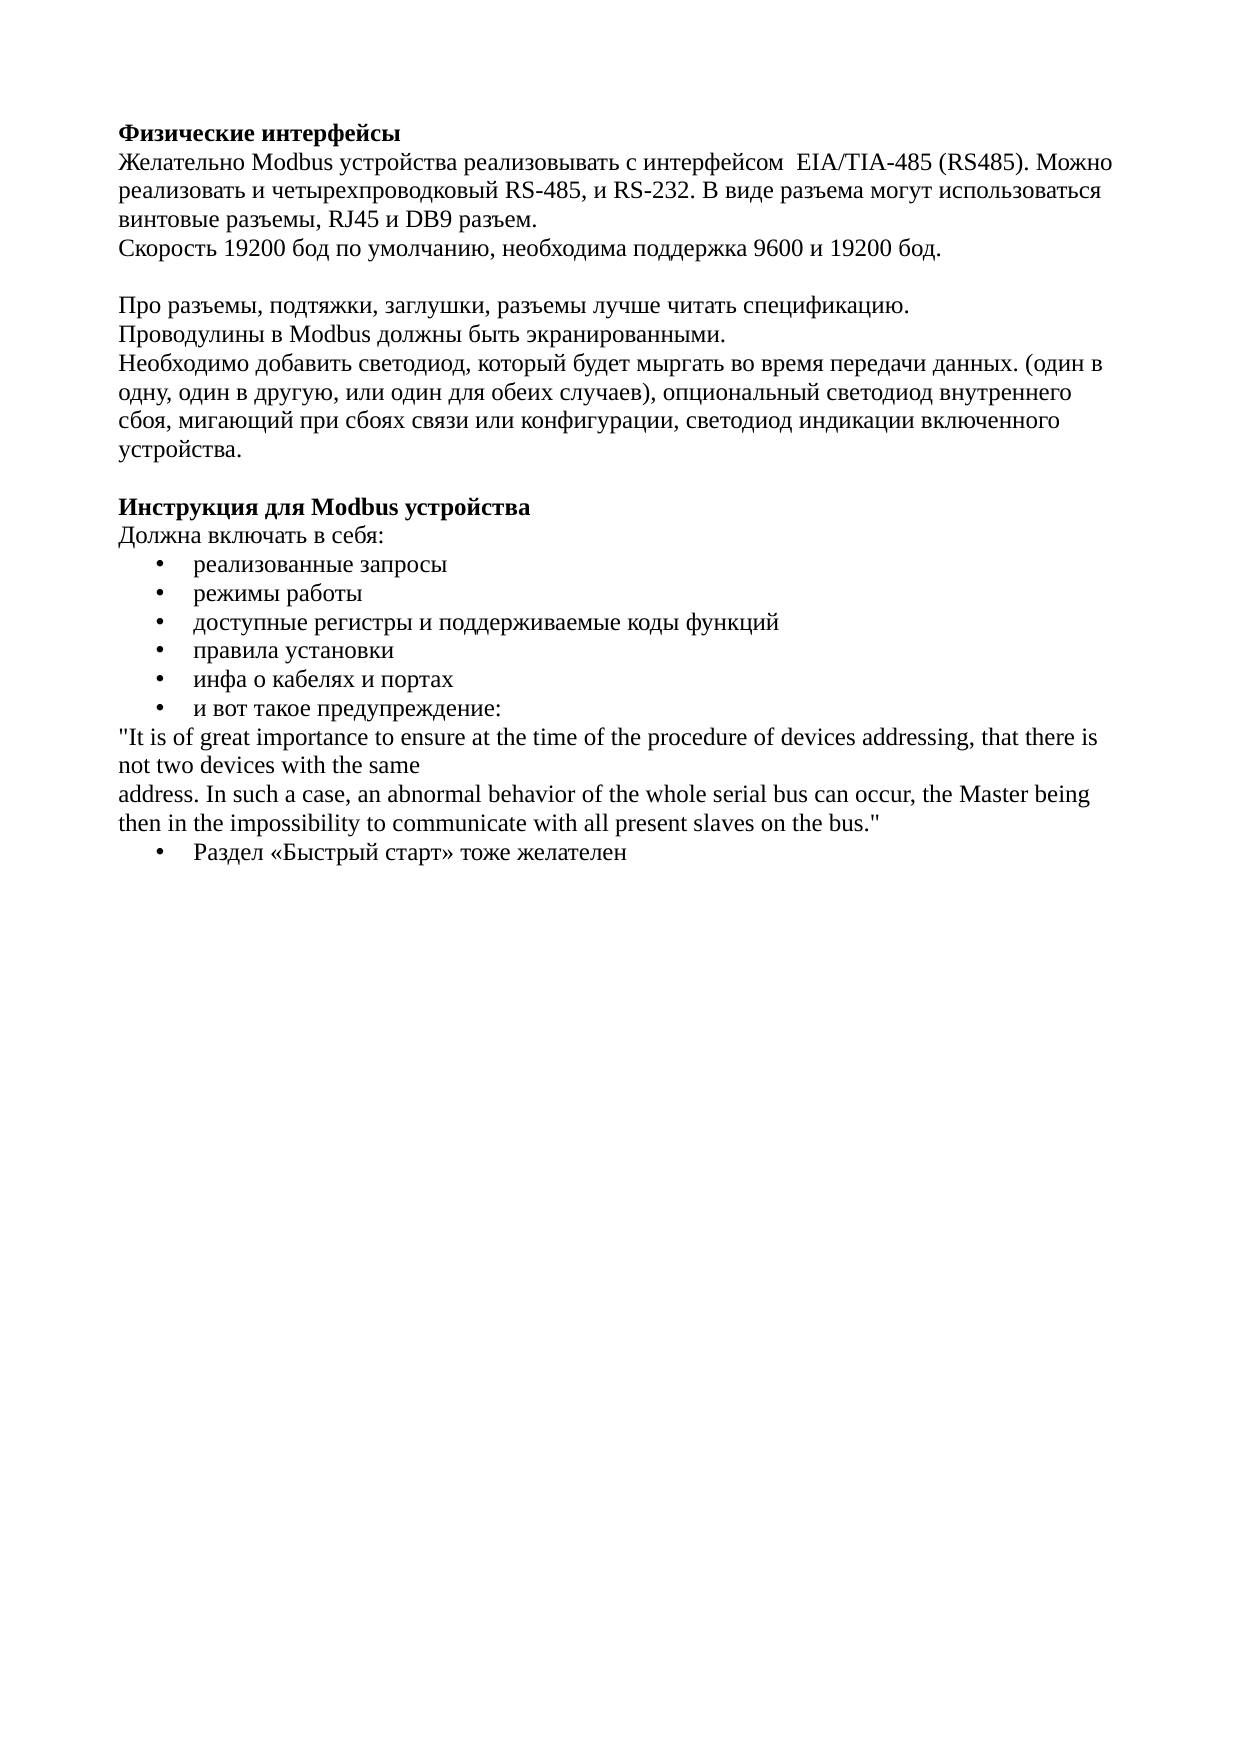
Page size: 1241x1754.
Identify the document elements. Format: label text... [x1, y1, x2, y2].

text Желательно Modbus устройства реализовывать с интерфейсом EIA/TIA-485 (RS485). Можно реализовать и четырехпроводковый RS-485, и RS-232. В виде разъема могут использоваться винтовые разъемы, RJ45 и DB9 разъем. [118, 147, 1122, 233]
text Физические интерфейсы [118, 118, 1122, 147]
list инфа о кабелях и портах [156, 664, 1122, 693]
list Раздел «Быстрый старт» тоже желателен [156, 837, 1122, 866]
text Должна включать в себя: [118, 521, 1122, 549]
list и вот такое предупреждение: [156, 693, 1122, 722]
text Скорость 19200 бод по умолчанию, необходима поддержка 9600 и 19200 бод. [118, 233, 1122, 262]
text Про разъемы, подтяжки, заглушки, разъемы лучше читать спецификацию. [118, 291, 1122, 319]
list правила установки [156, 636, 1122, 664]
text Проводулины в Modbus должны быть экранированными. [118, 319, 1122, 348]
text address. In such a case, an abnormal behavior of the whole serial bus can occur, the Master being then in the impossibility to communicate with all present slaves on the bus." [118, 779, 1122, 837]
list доступные регистры и поддерживаемые коды функций [156, 607, 1122, 636]
text Необходимо добавить светодиод, который будет мыргать во время передачи данных. (один в одну, один в другую, или один для обеих случаев), опциональный светодиод внутреннего сбоя, мигающий при сбоях связи или конфигурации, светодиод индикации включенного устройства. [118, 348, 1122, 463]
text Инструкция для Modbus устройства [118, 492, 1122, 521]
list режимы работы [156, 578, 1122, 607]
list реализованные запросы [156, 549, 1122, 578]
text "It is of great importance to ensure at the time of the procedure of devices addressing, that there is not two devices with the same [118, 722, 1122, 779]
